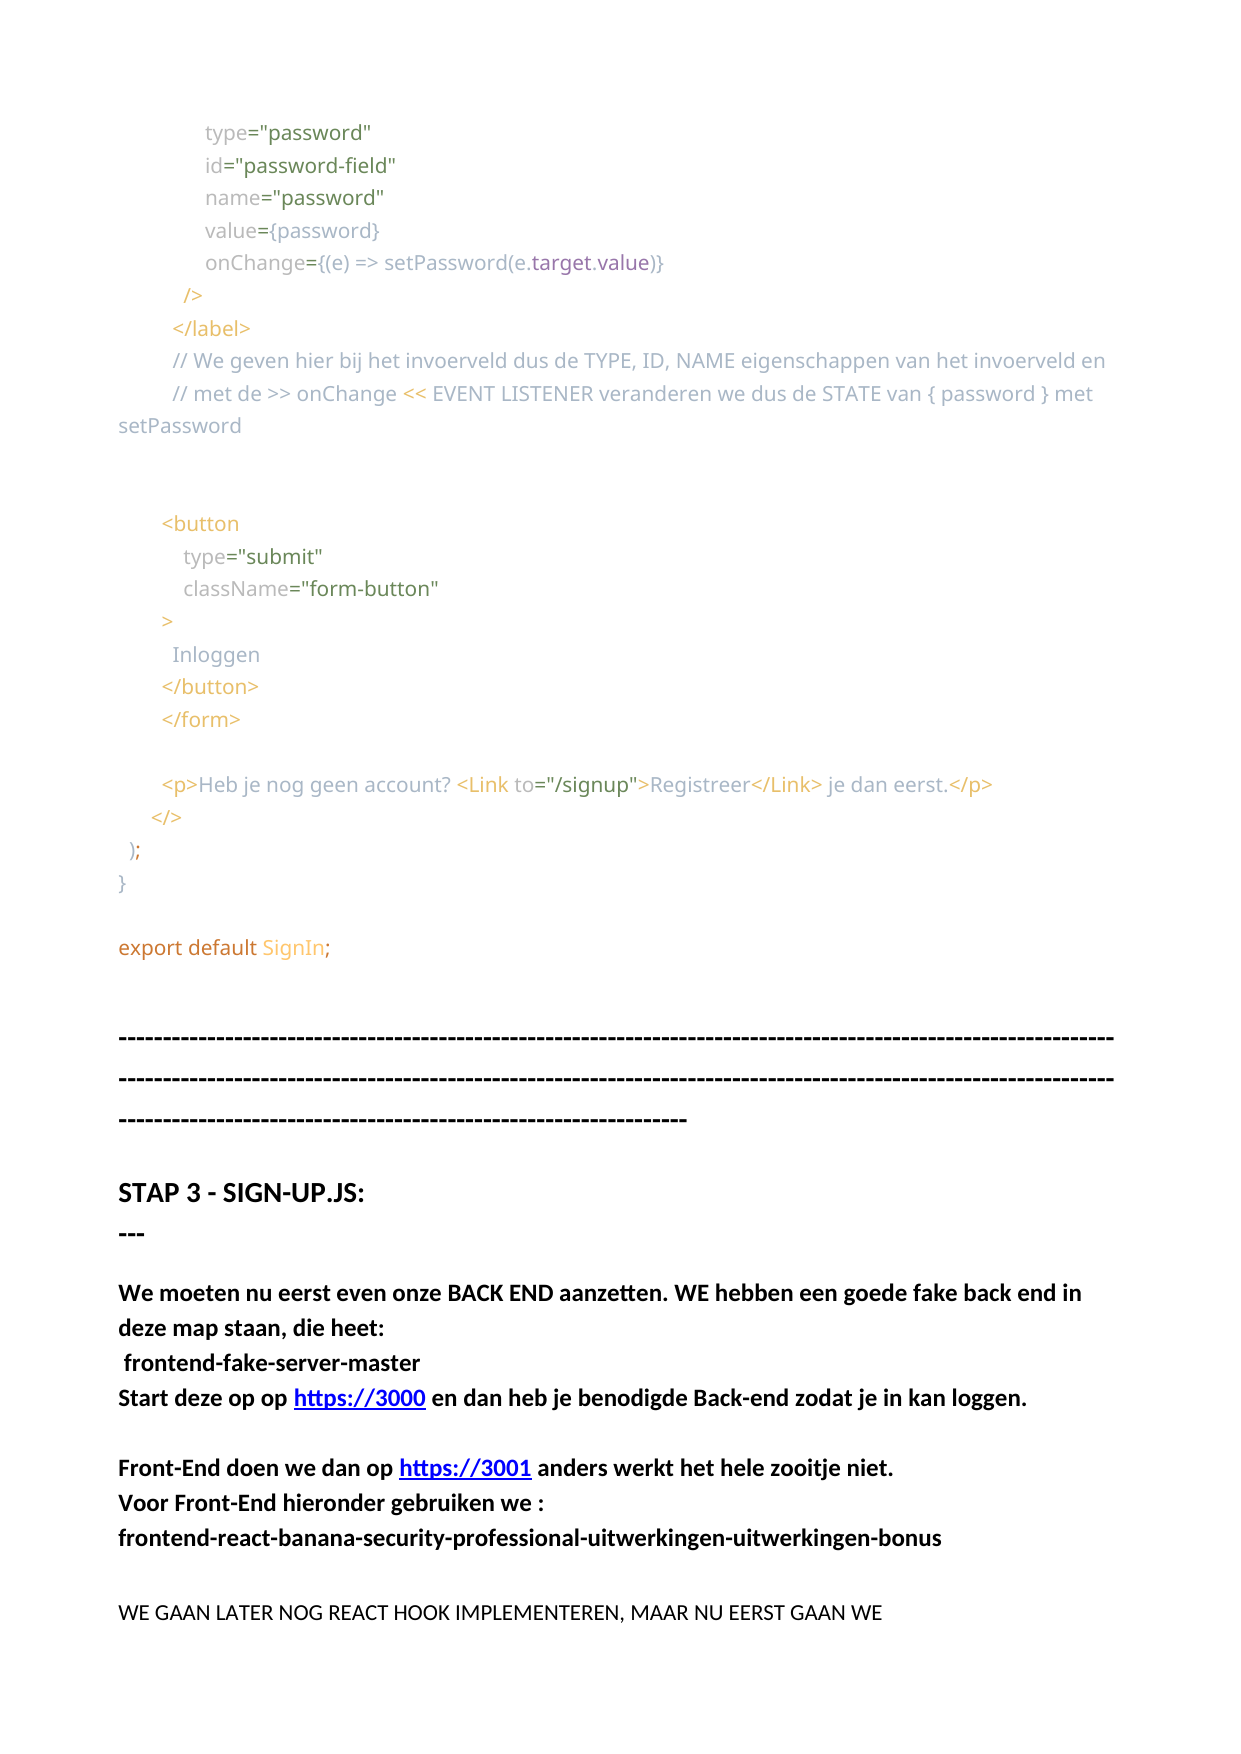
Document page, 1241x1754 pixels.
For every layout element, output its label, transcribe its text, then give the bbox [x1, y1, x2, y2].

text We moeten nu eerst even onze BACK END aanzetten. WE hebben een goede fake back end in deze map staan, die heet: frontend-fake-server-master Start deze op op https://3000 en dan heb je benodigde Back-end zodat je in kan loggen. Front-End doen we dan op https://3001 anders werkt het hele zooitje niet. Voor Front-End hieronder gebruiken we : frontend-react-banana-security-professional-uitwerkingen-uitwerkingen-bonus WE GAAN LATER NOG REACT HOOK IMPLEMENTEREN, MAAR NU EERST GAAN WE [118, 1277, 1122, 1626]
text ------------------------------------------------------------------------------------------------------------------------------------------------------------------------------------------------------------------------------------------------------------------------------------------------ STAP 3 - SIGN-UP.JS: --- [118, 1019, 1122, 1251]
text type="password" id="password-field" name="password" value={password} onChange={(e) => setPassword(e.target.value)} /> </label> // We geven hier bij het invoerveld dus de TYPE, ID, NAME eigenschappen van het invoerveld en // met de >> onChange << EVENT LISTENER veranderen we dus de STATE van { password } met setPassword <button type="submit" className="form-button" > Inloggen </button> </form> <p>Heb je nog geen account? <Link to="/signup">Registreer</Link> je dan eerst.</p> </> ); } export default SignIn; [118, 118, 1122, 994]
